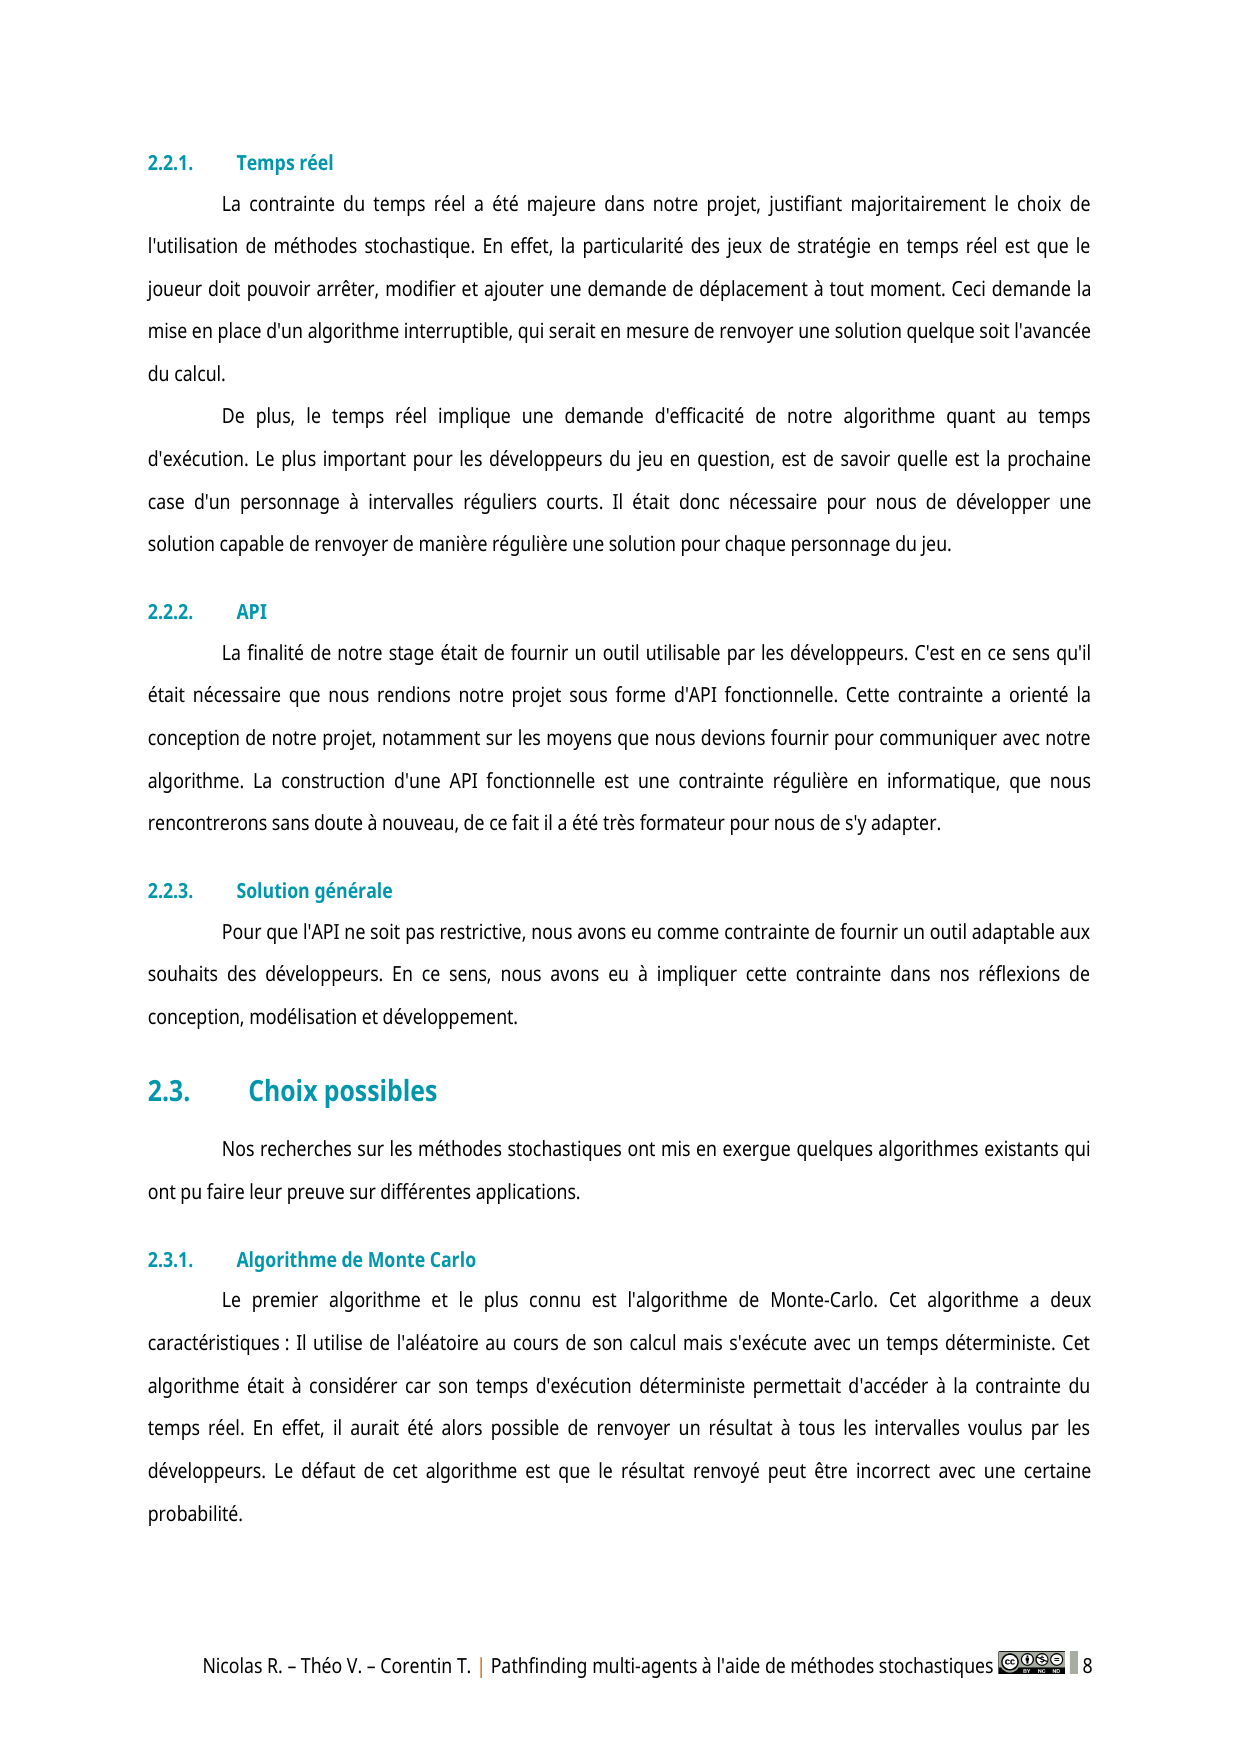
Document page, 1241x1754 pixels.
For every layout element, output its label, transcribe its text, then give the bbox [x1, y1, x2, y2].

text La finalité de notre stage était de fournir un outil utilisable par les développeurs. C'est en ce sens qu'il était nécessaire que nous rendions notre projet sous forme d'API fonctionnelle. Cette contrainte a orienté la conception de notre projet, notamment sur les moyens que nous devions fournir pour communiquer avec notre algorithme. La construction d'une API fonctionnelle est une contrainte régulière en informatique, que nous rencontrerons sans doute à nouveau, de ce fait il a été très formateur pour nous de s'y adapter. [148, 638, 1092, 837]
text Pour que l'API ne soit pas restrictive, nous avons eu comme contrainte de fournir un outil adaptable aux souhaits des développeurs. En ce sens, nous avons eu à impliquer cette contrainte dans nos réflexions de conception, modélisation et développement. [148, 917, 1092, 1031]
picture [998, 1651, 1065, 1674]
subtitle Temps réel [148, 148, 1092, 176]
subtitle Choix possibles [148, 1070, 1092, 1109]
subtitle API [148, 597, 1092, 626]
text Nos recherches sur les méthodes stochastiques ont mis en exergue quelques algorithmes existants qui ont pu faire leur preuve sur différentes applications. [148, 1134, 1092, 1206]
text La contrainte du temps réel a été majeure dans notre projet, justifiant majoritairement le choix de l'utilisation de méthodes stochastique. En effet, la particularité des jeux de stratégie en temps réel est que le joueur doit pouvoir arrêter, modifier et ajouter une demande de déplacement à tout moment. Ceci demande la mise en place d'un algorithme interruptible, qui serait en mesure de renvoyer une solution quelque soit l'avancée du calcul. [148, 189, 1092, 387]
text De plus, le temps réel implique une demande d'efficacité de notre algorithme quant au temps d'exécution. Le plus important pour les développeurs du jeu en question, est de savoir quelle est la prochaine case d'un personnage à intervalles réguliers courts. Il était donc nécessaire pour nous de développer une solution capable de renvoyer de manière régulière une solution pour chaque personnage du jeu. [148, 402, 1092, 558]
picture [1069, 1651, 1078, 1674]
text Le premier algorithme et le plus connu est l'algorithme de Monte-Carlo. Cet algorithme a deux caractéristiques : Il utilise de l'aléatoire au cours de son calcul mais s'exécute avec un temps déterministe. Cet algorithme était à considérer car son temps d'exécution déterministe permettait d'accéder à la contrainte du temps réel. En effet, il aurait été alors possible de renvoyer un résultat à tous les intervalles voulus par les développeurs. Le défaut de cet algorithme est que le résultat renvoyé peut être incorrect avec une certaine probabilité. [148, 1286, 1092, 1527]
subtitle Solution générale [148, 876, 1092, 904]
subtitle Algorithme de Monte Carlo [148, 1245, 1092, 1273]
